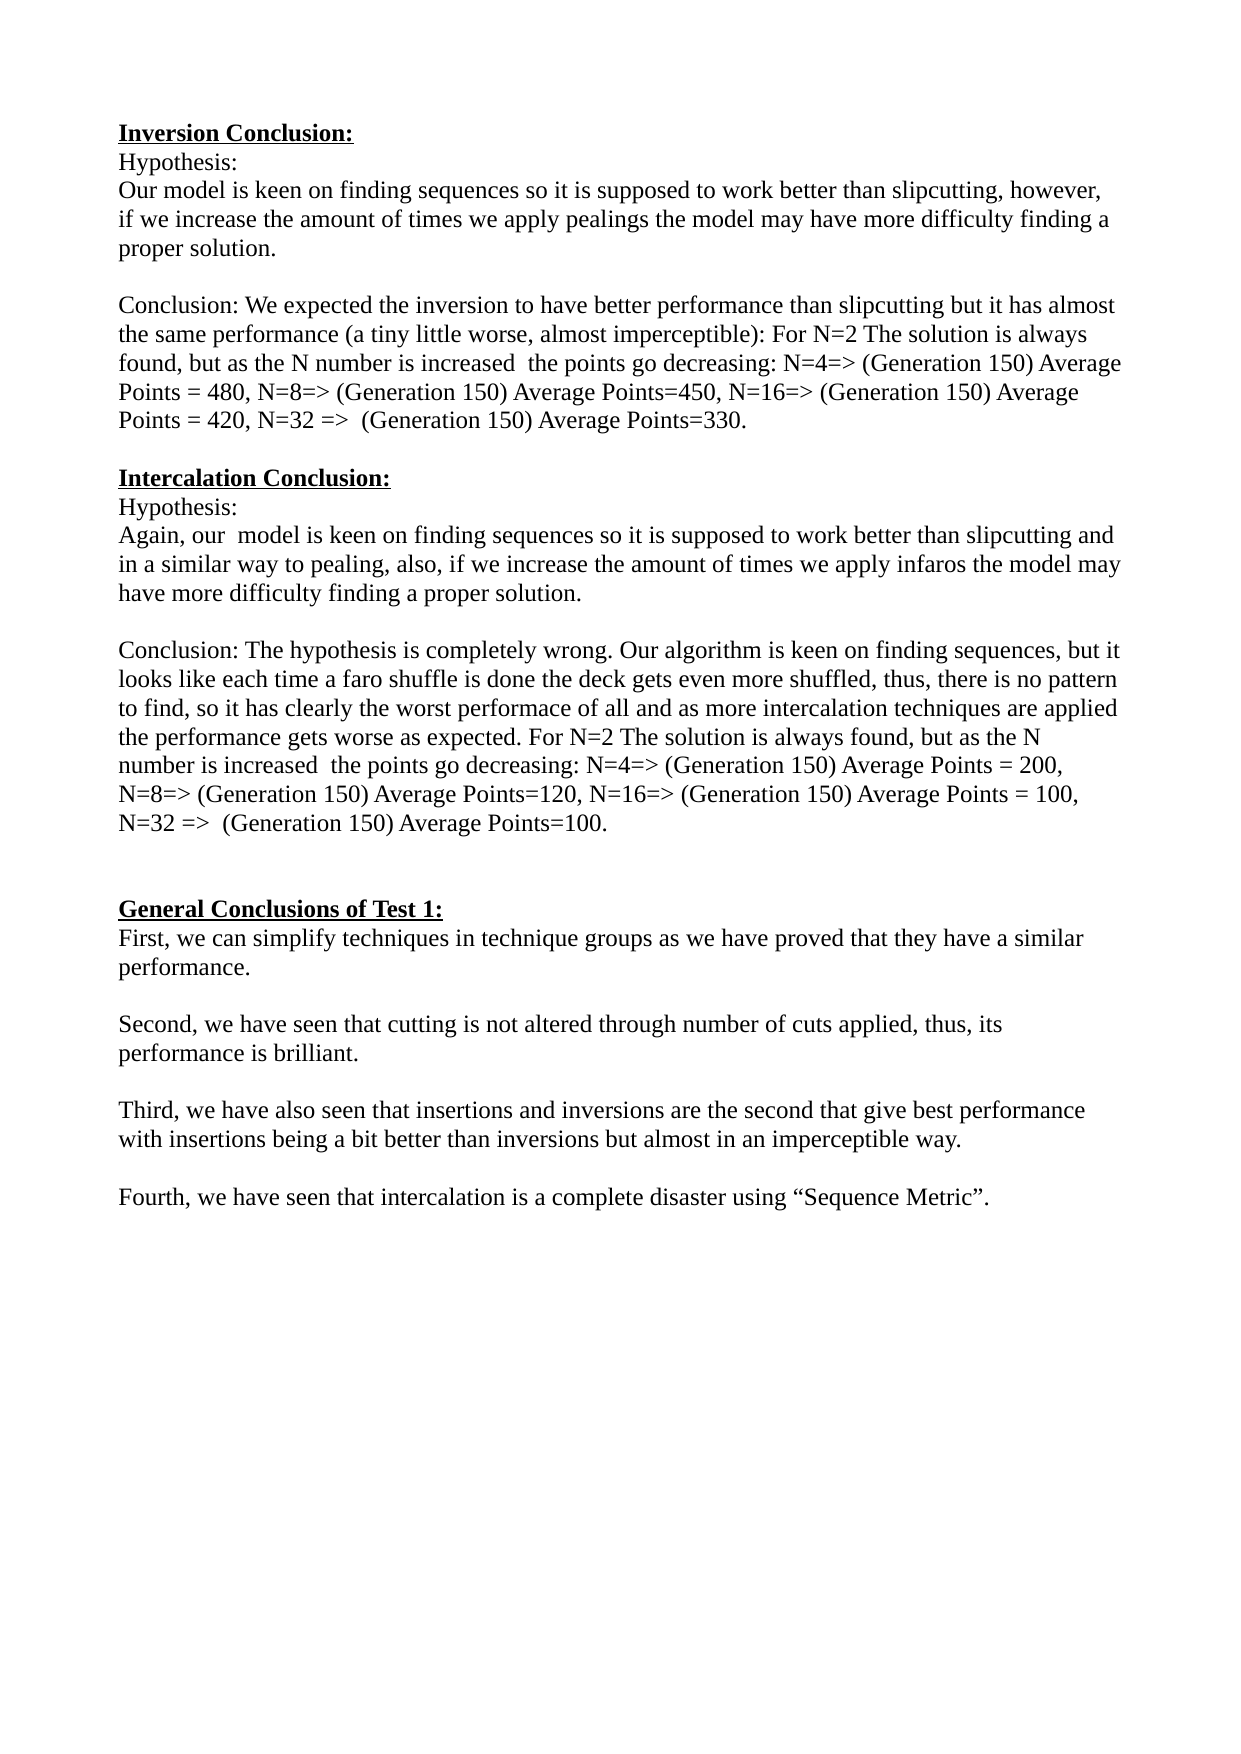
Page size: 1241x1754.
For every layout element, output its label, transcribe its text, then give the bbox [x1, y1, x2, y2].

text Hypothesis: [118, 492, 1122, 521]
text Third, we have also seen that insertions and inversions are the second that give best performance with insertions being a bit better than inversions but almost in an imperceptible way. [118, 1096, 1122, 1153]
text General Conclusions of Test 1: [118, 894, 1122, 923]
text Fourth, we have seen that intercalation is a complete disaster using “Sequence Metric”. [118, 1182, 1122, 1211]
text Inversion Conclusion: [118, 118, 1122, 147]
text Conclusion: We expected the inversion to have better performance than slipcutting but it has almost the same performance (a tiny little worse, almost imperceptible): For N=2 The solution is always found, but as the N number is increased the points go decreasing: N=4=> (Generation 150) Average Points = 480, N=8=> (Generation 150) Average Points=450, N=16=> (Generation 150) Average Points = 420, N=32 => (Generation 150) Average Points=330. [118, 291, 1122, 434]
text First, we can simplify techniques in technique groups as we have proved that they have a similar performance. [118, 923, 1122, 981]
text Again, our model is keen on finding sequences so it is supposed to work better than slipcutting and in a similar way to pealing, also, if we increase the amount of times we apply infaros the model may have more difficulty finding a proper solution. [118, 521, 1122, 607]
text Hypothesis: [118, 147, 1122, 176]
text Our model is keen on finding sequences so it is supposed to work better than slipcutting, however, if we increase the amount of times we apply pealings the model may have more difficulty finding a proper solution. [118, 176, 1122, 262]
text Second, we have seen that cutting is not altered through number of cuts applied, thus, its performance is brilliant. [118, 1009, 1122, 1067]
text Intercalation Conclusion: [118, 463, 1122, 492]
text Conclusion: The hypothesis is completely wrong. Our algorithm is keen on finding sequences, but it looks like each time a faro shuffle is done the deck gets even more shuffled, thus, there is no pattern to find, so it has clearly the worst performace of all and as more intercalation techniques are applied the performance gets worse as expected. For N=2 The solution is always found, but as the N number is increased the points go decreasing: N=4=> (Generation 150) Average Points = 200, N=8=> (Generation 150) Average Points=120, N=16=> (Generation 150) Average Points = 100, N=32 => (Generation 150) Average Points=100. [118, 636, 1122, 837]
